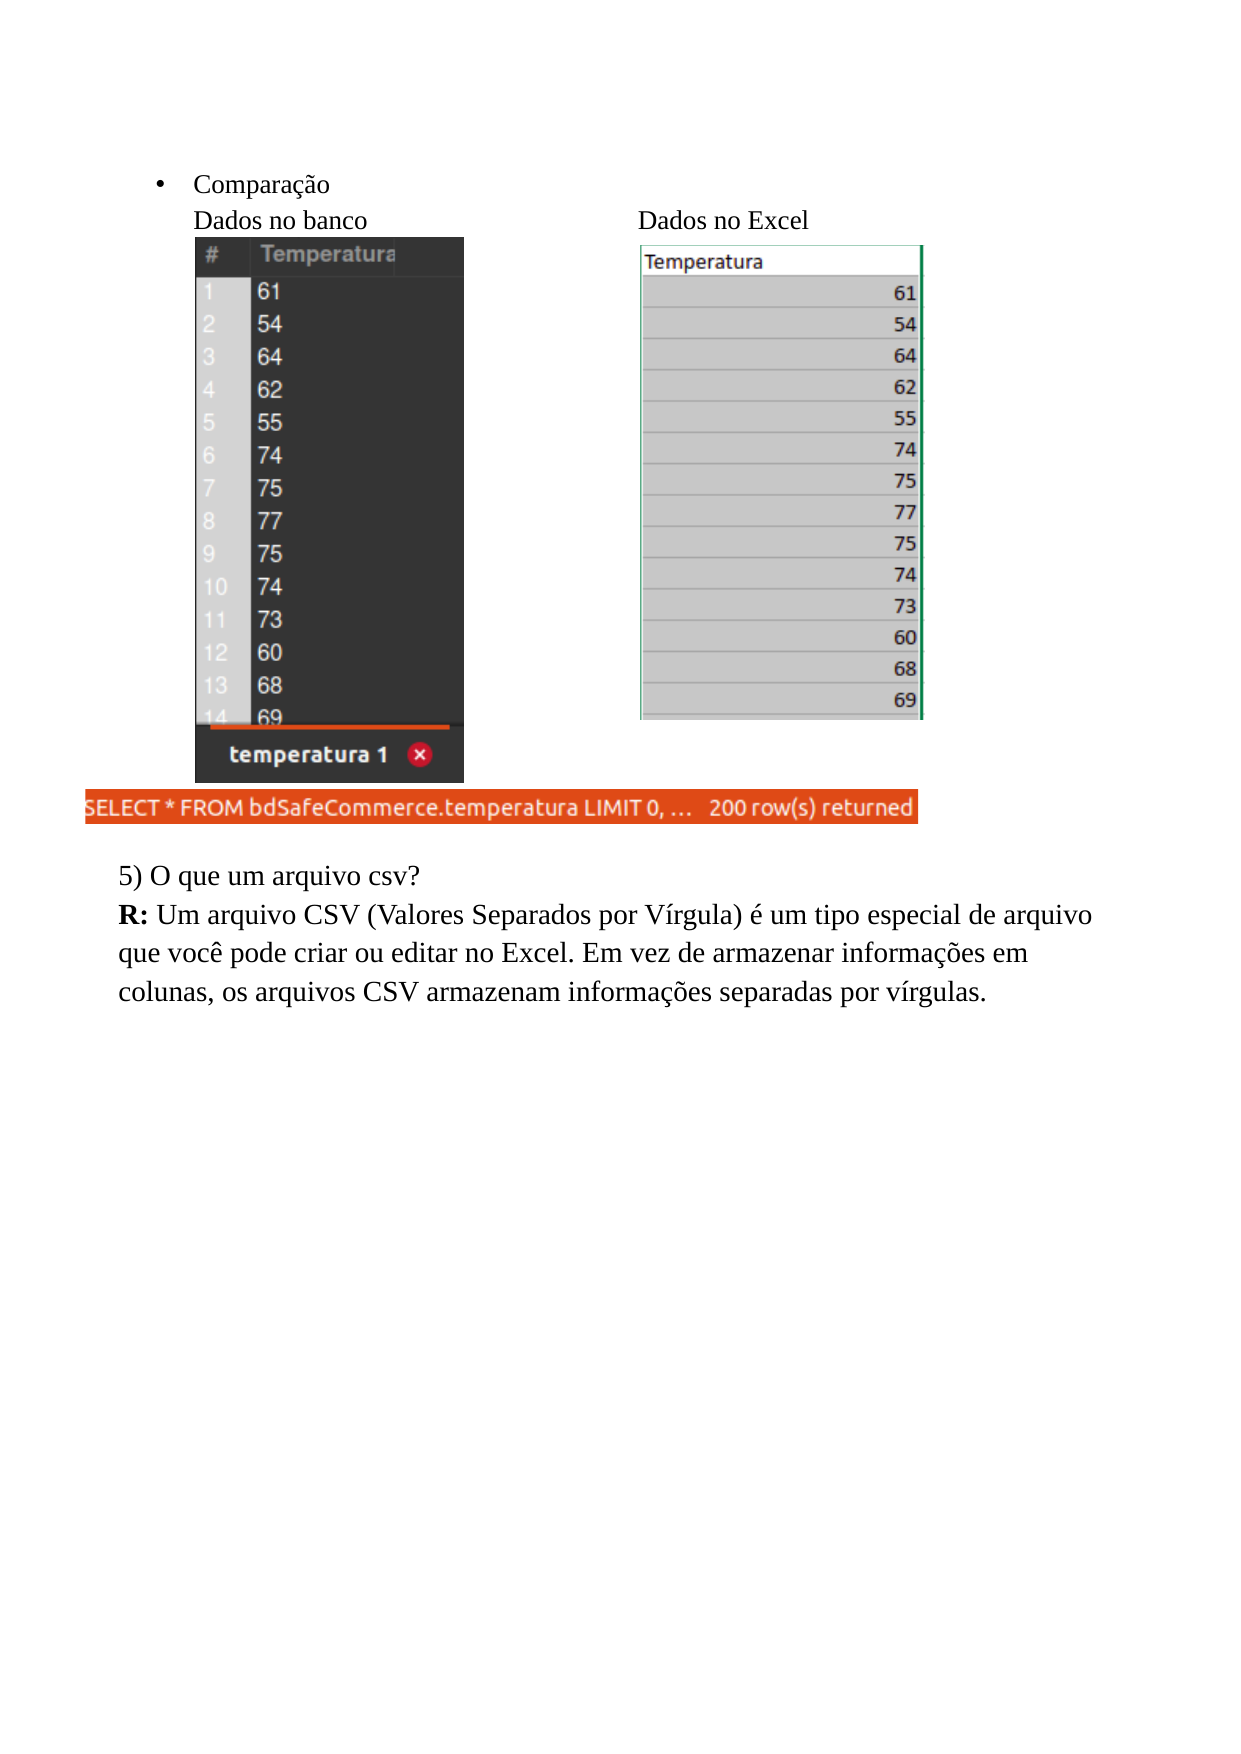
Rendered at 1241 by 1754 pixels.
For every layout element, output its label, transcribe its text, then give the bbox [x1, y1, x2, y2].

picture [85, 789, 919, 824]
list Comparação Dados no banco Dados no Excel [156, 168, 1122, 235]
picture [195, 237, 464, 783]
text 5) O que um arquivo csv? R: Um arquivo CSV (Valores Separados por Vírgula) é um tipo especial de arquivo que você pode criar ou editar no Excel. Em vez de armazenar informações em colunas, os arquivos CSV armazenam informações separadas por vírgulas. [118, 858, 1122, 1007]
picture [640, 245, 925, 720]
